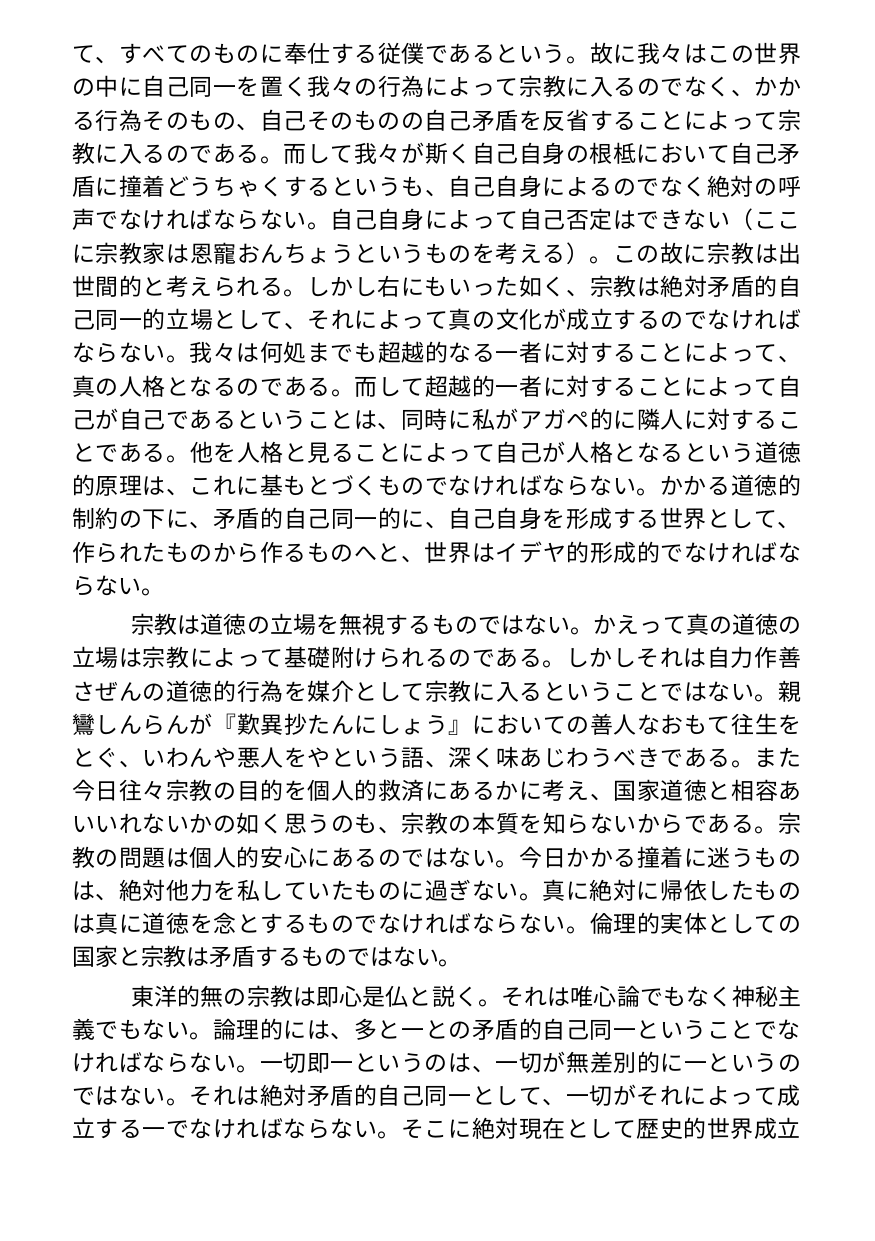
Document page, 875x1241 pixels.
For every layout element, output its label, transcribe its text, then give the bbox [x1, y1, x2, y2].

text 東洋的無の宗教は即心是仏と説く。それは唯心論でもなく神秘主義でもない。論理的には、多と一との矛盾的自己同一ということでなければならない。一切即一というのは、一切が無差別的に一というのではない。それは絶対矛盾的自己同一として、一切がそれによって成立する一でなければならない。そこに絶対現在として歴史的世界成立 [72, 978, 802, 1144]
text て、すべてのものに奉仕する従僕であるという。故に我々はこの世界の中に自己同一を置く我々の行為によって宗教に入るのでなく、かかる行為そのもの、自己そのものの自己矛盾を反省することによって宗教に入るのである。而して我々が斯く自己自身の根柢において自己矛盾に撞着どうちゃくするというも、自己自身によるのでなく絶対の呼声でなければならない。自己自身によって自己否定はできない（ここに宗教家は恩寵おんちょうというものを考える）。この故に宗教は出世間的と考えられる。しかし右にもいった如く、宗教は絶対矛盾的自己同一的立場として、それによって真の文化が成立するのでなければならない。我々は何処までも超越的なる一者に対することによって、真の人格となるのである。而して超越的一者に対することによって自己が自己であるということは、同時に私がアガペ的に隣人に対することである。他を人格と見ることによって自己が人格となるという道徳的原理は、これに基もとづくものでなければならない。かかる道徳的制約の下に、矛盾的自己同一的に、自己自身を形成する世界として、作られたものから作るものへと、世界はイデヤ的形成的でなければならない。 [72, 36, 802, 601]
text 宗教は道徳の立場を無視するものではない。かえって真の道徳の立場は宗教によって基礎附けられるのである。しかしそれは自力作善さぜんの道徳的行為を媒介として宗教に入るということではない。親鸞しんらんが『歎異抄たんにしょう』においての善人なおもて往生をとぐ、いわんや悪人をやという語、深く味あじわうべきである。また今日往々宗教の目的を個人的救済にあるかに考え、国家道徳と相容あいいれないかの如く思うのも、宗教の本質を知らないからである。宗教の問題は個人的安心にあるのではない。今日かかる撞着に迷うものは、絶対他力を私していたものに過ぎない。真に絶対に帰依したものは真に道徳を念とするものでなければならない。倫理的実体としての国家と宗教は矛盾するものではない。 [72, 607, 802, 972]
